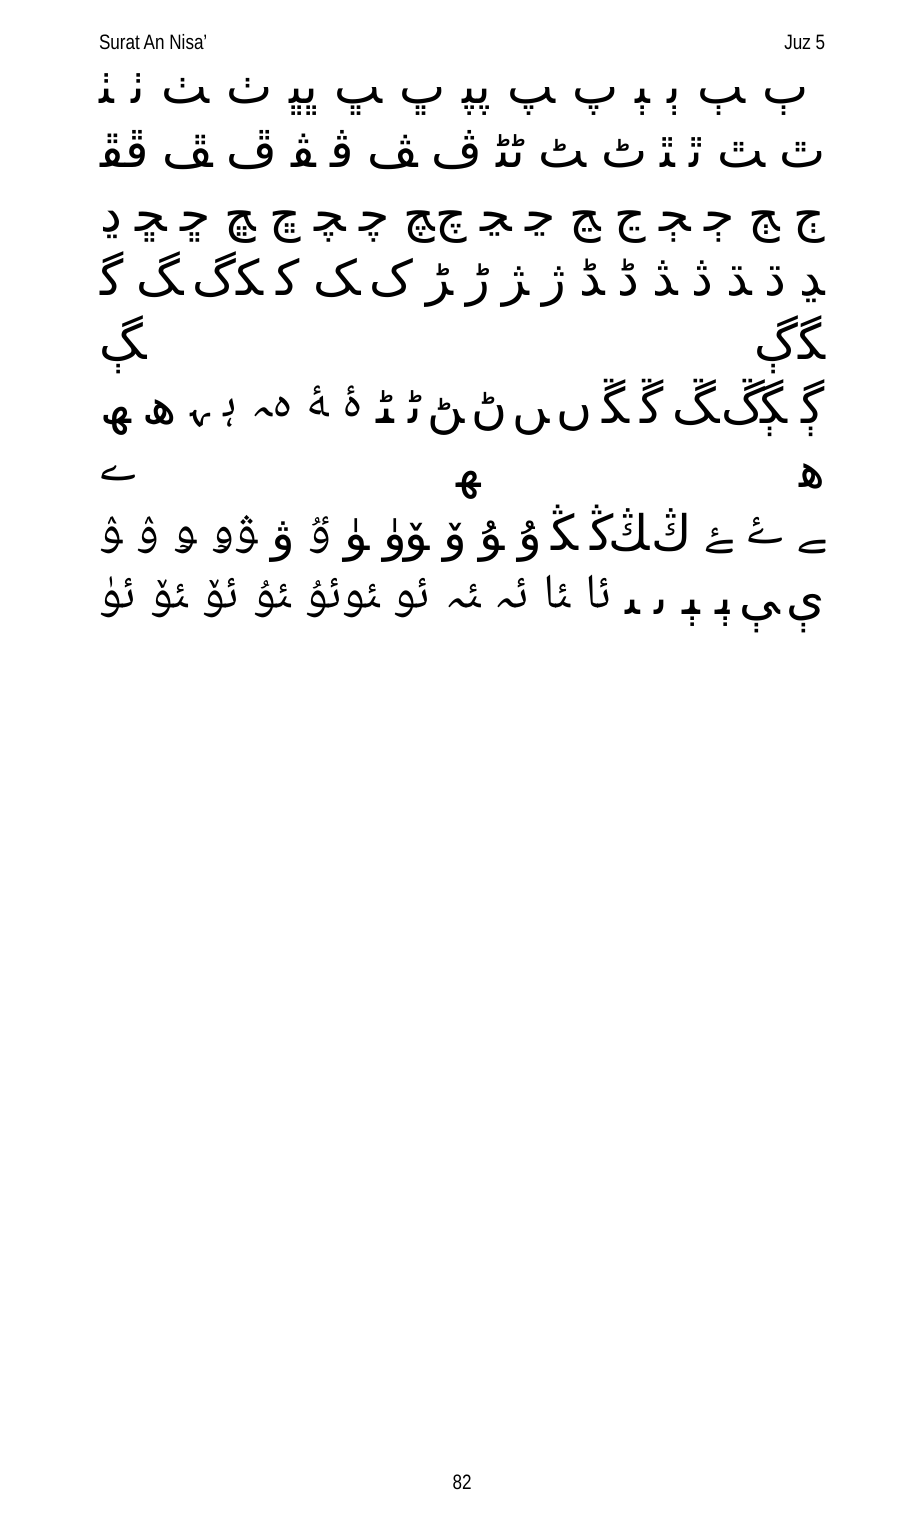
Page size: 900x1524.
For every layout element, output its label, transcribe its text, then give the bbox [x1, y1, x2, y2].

text ﭒ ﭓ ﭔ ﭕ ﭖ ﭗ ﭘﭙ ﭚ ﭛ ﭜﭝ ﭞ ﭟ ﭠ ﭡ ﭢ ﭣ ﭤ ﭥ ﭦ ﭧ ﭨﭩ ﭪ ﭫ ﭬ ﭭ ﭮ ﭯ ﭰﭱ ﭲ ﭳ ﭴ ﭵ ﭶ ﭷ ﭸ ﭹ ﭺﭻ ﭼ ﭽ ﭾ ﭿ ﮀ ﮁ ﮂ ﮃ ﮄ ﮅ ﮆ ﮇ ﮈ ﮉ ﮊ ﮋ ﮌ ﮍ ﮎ ﮏ ﮐ ﮑﮒ ﮓ ﮔ ﮕﮖ ﮗ [99, 60, 825, 379]
text ﮘ ﮙﮚ ﮛ ﮜ ﮝ ﮞ ﮟ ﮠ ﮡ ﮢ ﮣ ﮤ ﮥ ﮦﮧ ﮨ ﮩ ﮪ ﮫ ﮬ ﮭ ﮮ [99, 379, 825, 507]
text ﮯ ﮰ ﮱ ﯓ ﯔﯕ ﯖ ﯗ ﯘ ﯙ ﯚﯛ ﯜ ﯝ ﯞ ﯟﯠ ﯡ ﯢ ﯣ ﯤ ﯥ ﯦ ﯧ ﯨ ﯩ ﯪ ﯫ ﯬ ﯭ ﯮ ﯯﯰ ﯱ ﯲ ﯳ ﯴ [99, 507, 825, 635]
